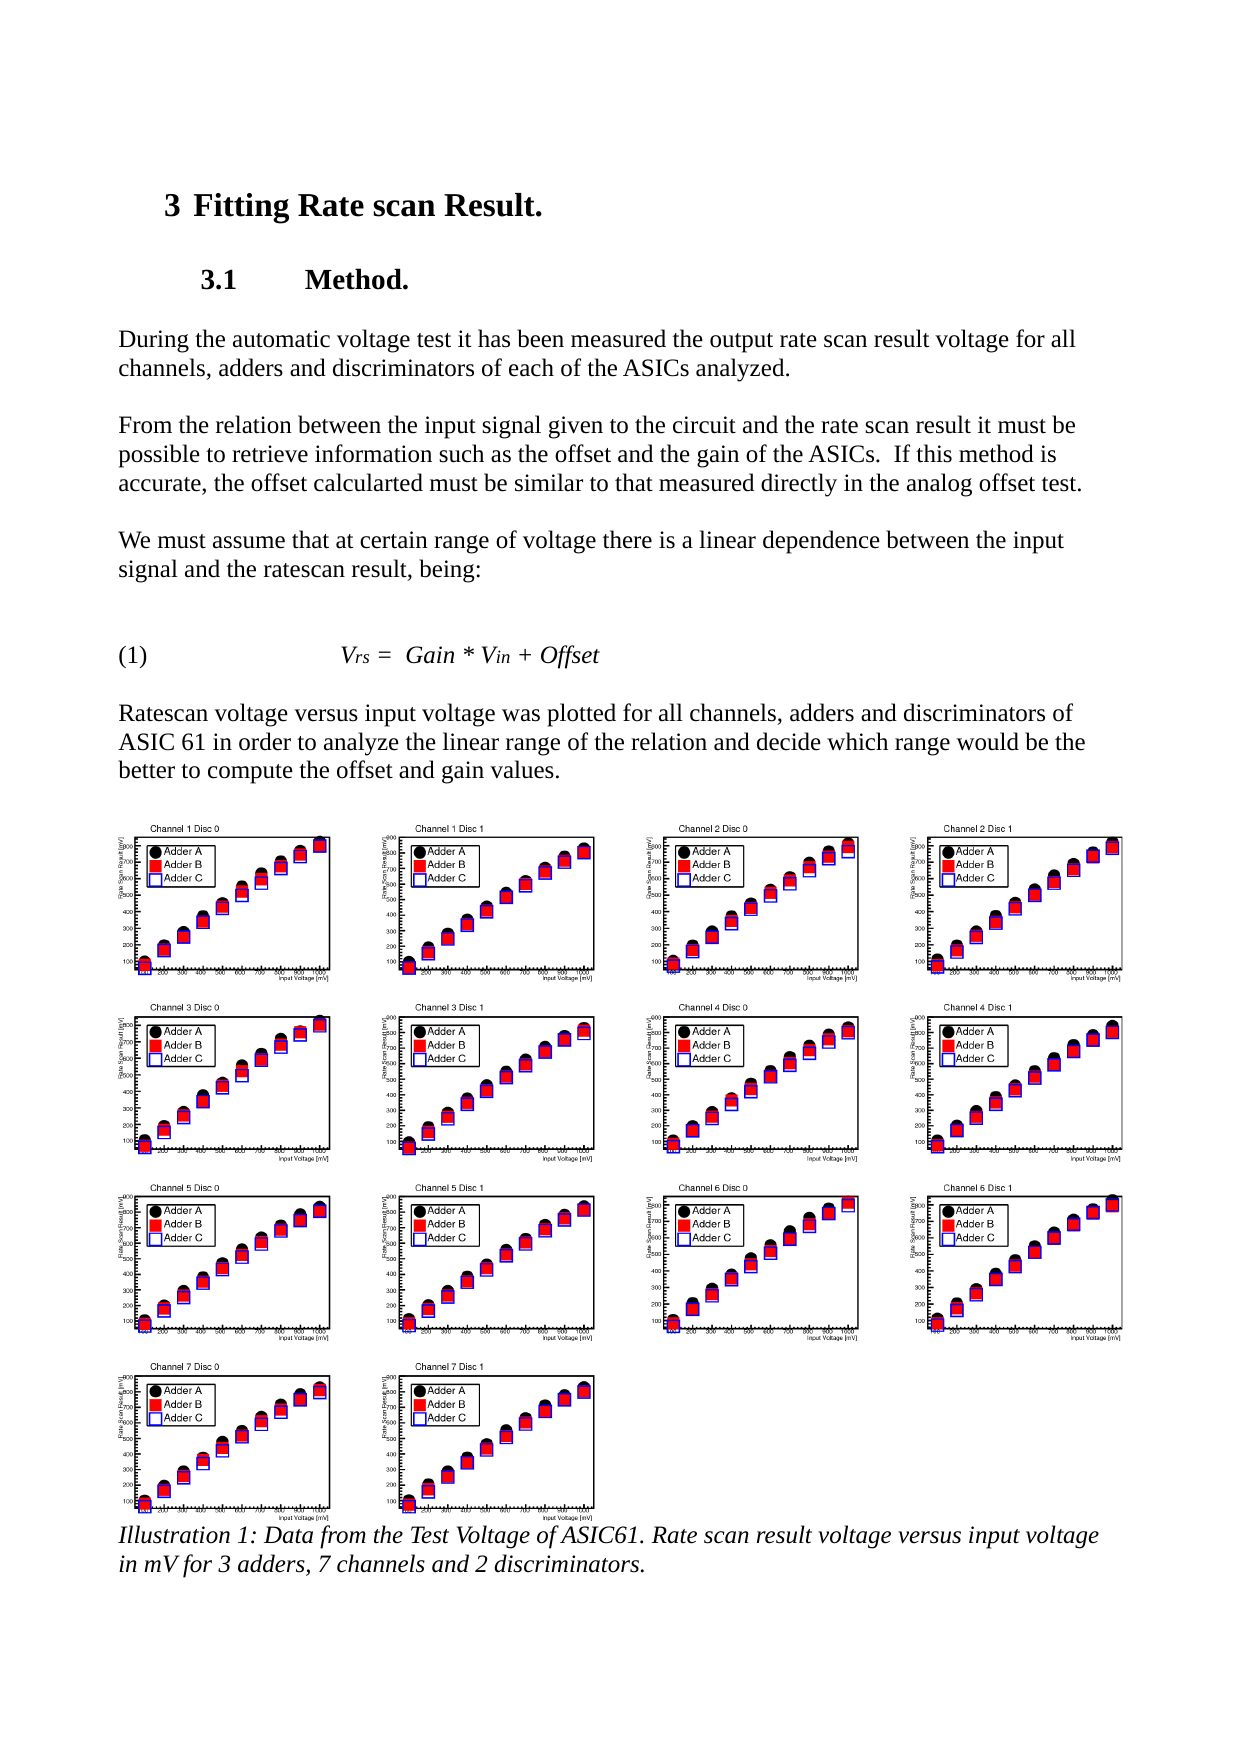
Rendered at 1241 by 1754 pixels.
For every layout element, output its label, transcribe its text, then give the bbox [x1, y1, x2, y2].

list Fitting Rate scan Result. [156, 185, 1122, 223]
text During the automatic voltage test it has been measured the output rate scan result voltage for all channels, adders and discriminators of each of the ASICs analyzed. [118, 324, 1122, 382]
text Illustration 1: Data from the Test Voltage of ASIC61. Rate scan result voltage versus input voltage in mV for 3 adders, 7 channels and 2 discriminators. [118, 1521, 1122, 1578]
text From the relation between the input signal given to the circuit and the rate scan result it must be possible to retrieve information such as the offset and the gain of the ASICs. If this method is accurate, the offset calcularted must be similar to that measured directly in the analog offset test. [118, 410, 1122, 497]
text Ratescan voltage versus input voltage was plotted for all channels, adders and discriminators of ASIC 61 in order to analyze the linear range of the relation and decide which range would be the better to compute the offset and gain values. [118, 698, 1122, 784]
list Method. [193, 262, 1122, 295]
picture [118, 825, 1123, 1521]
text (1) Vrs = Gain * Vin + Offset [118, 640, 1122, 669]
text We must assume that at certain range of voltage there is a linear dependence between the input signal and the ratescan result, being: [118, 525, 1122, 583]
